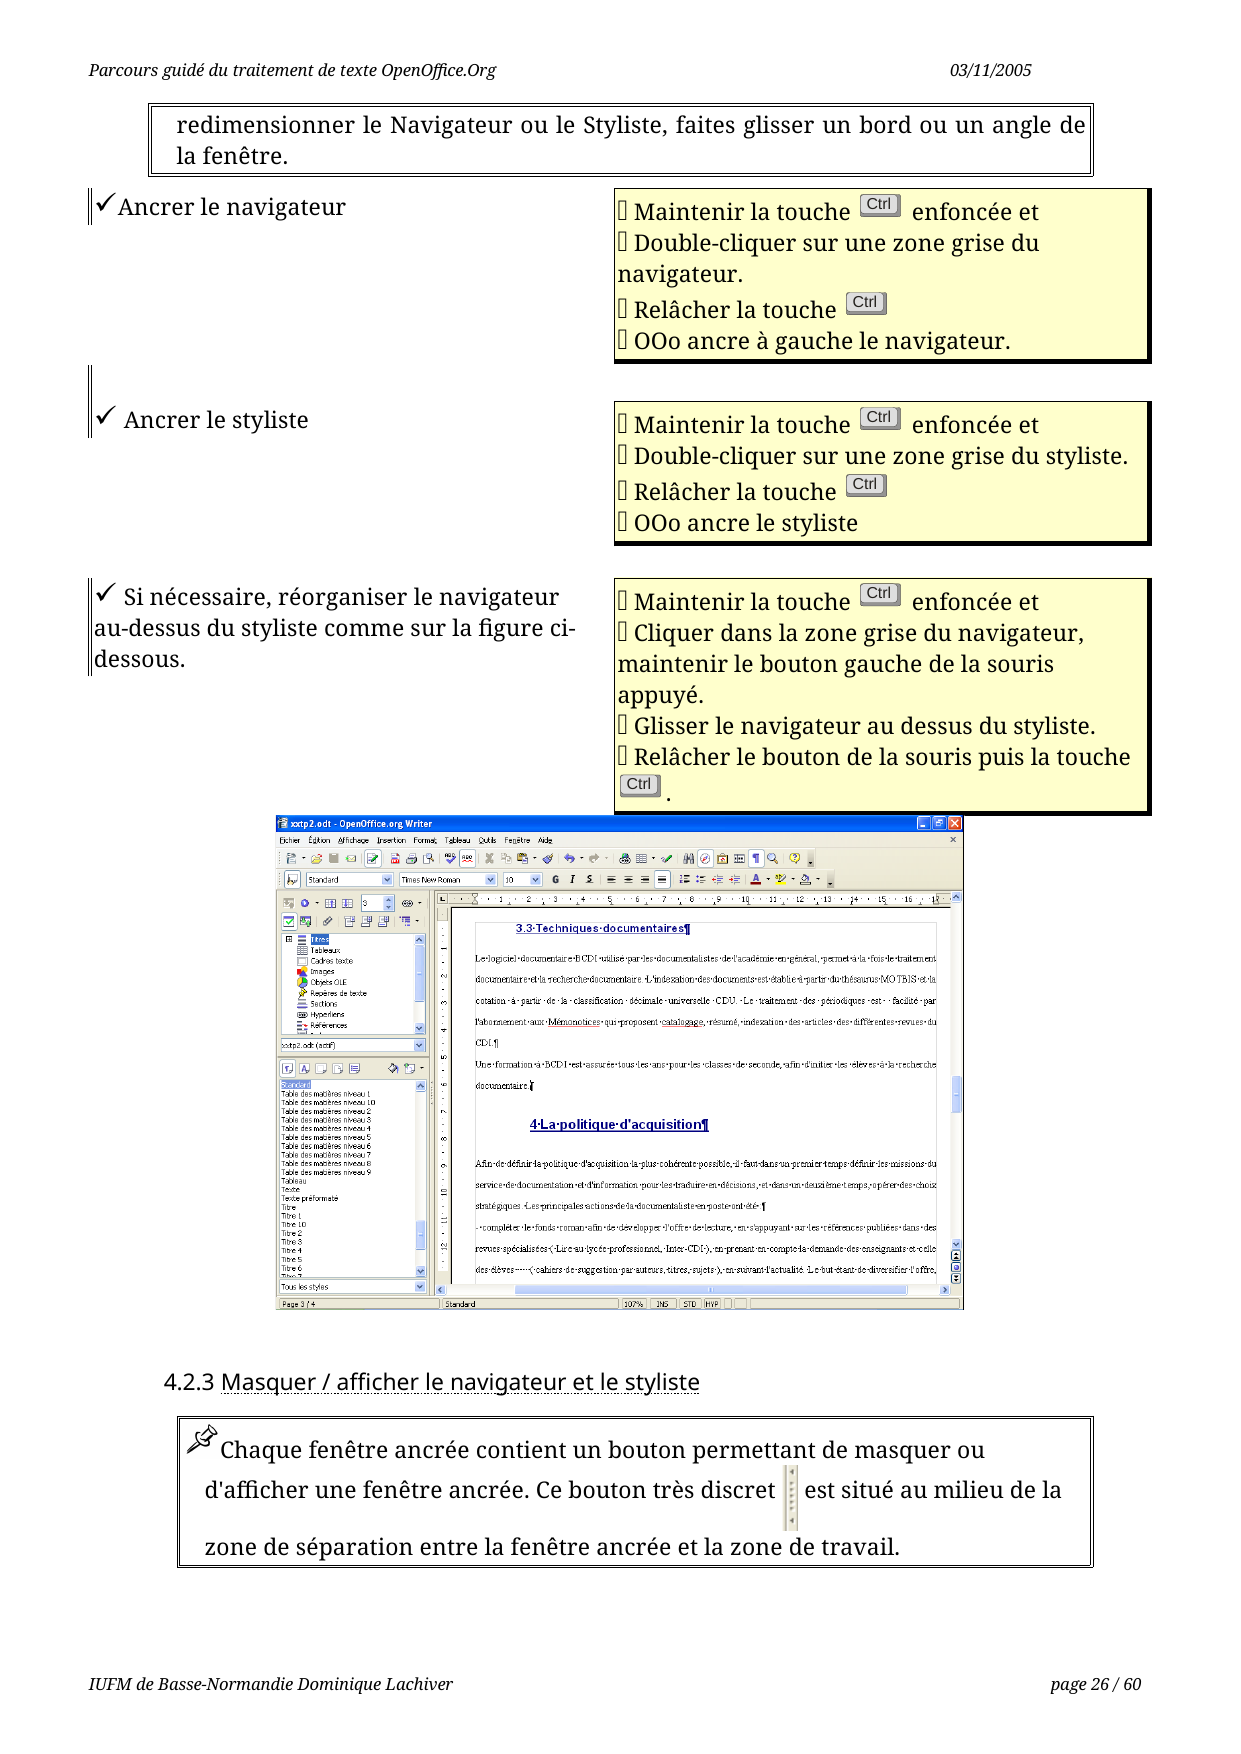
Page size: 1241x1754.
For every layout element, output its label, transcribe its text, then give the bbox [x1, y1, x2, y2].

table_cell [588, 365, 614, 401]
table_cell [614, 365, 1152, 401]
subtitle Masquer / afficher le navigateur et le styliste [163, 1366, 1152, 1397]
table_cell [588, 578, 614, 815]
table_cell [92, 365, 587, 401]
table_cell [614, 546, 1152, 577]
table_header [588, 188, 614, 364]
table_cell [588, 546, 614, 577]
table_cell [89, 546, 587, 577]
picture [275, 815, 965, 1310]
table_cell  Ancrer le styliste [89, 401, 587, 546]
picture [182, 1421, 220, 1459]
table_cell [588, 401, 614, 546]
table_cell  Si nécessaire, réorganiser le navigateur au-dessus du styliste comme sur la figure ci-dessous. [89, 578, 587, 816]
table_header Ancrer le navigateur [89, 188, 587, 364]
picture [782, 1465, 798, 1531]
